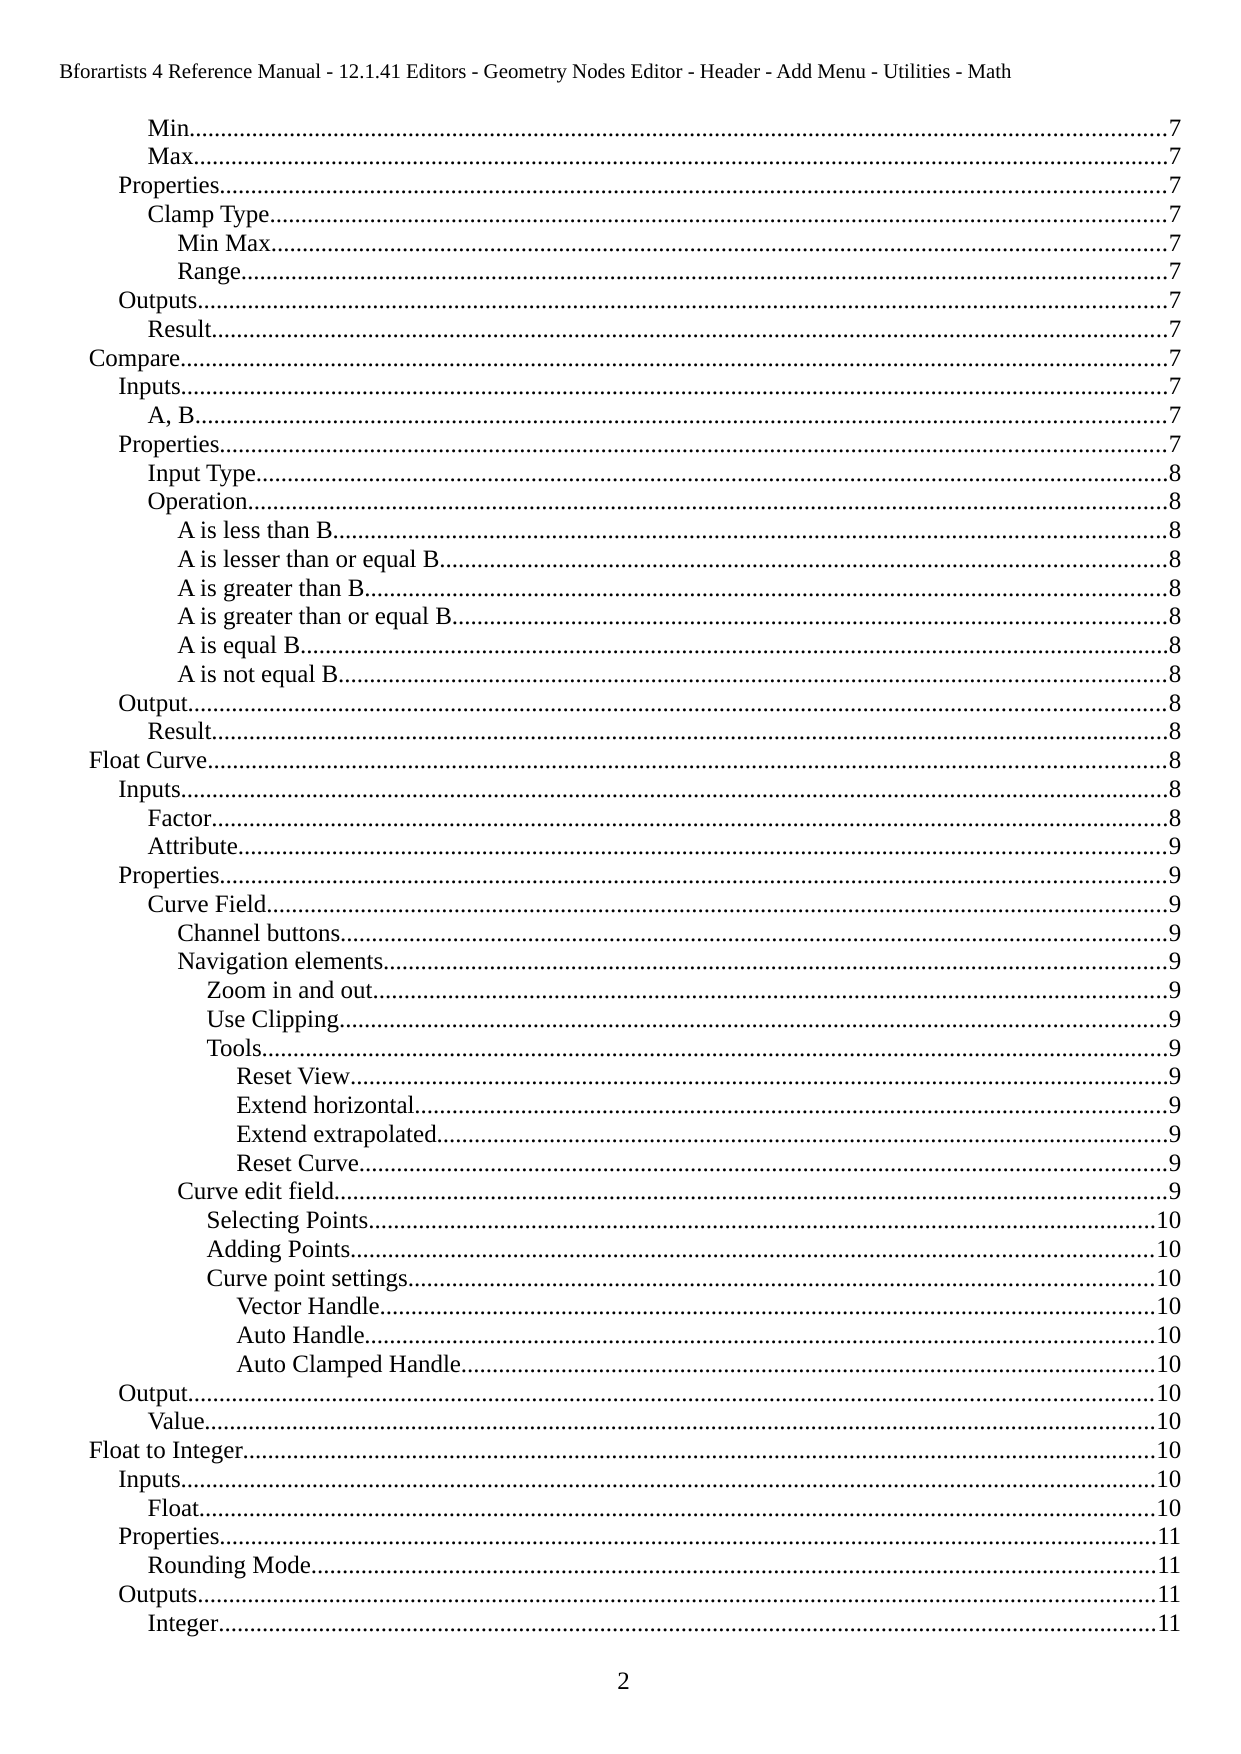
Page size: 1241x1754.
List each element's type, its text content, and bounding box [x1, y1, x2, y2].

text A is equal B 8 [177, 630, 1181, 659]
text Range 7 [177, 256, 1181, 285]
text Value 10 [147, 1406, 1181, 1435]
text A is lesser than or equal B 8 [177, 544, 1181, 573]
text Curve edit field 9 [177, 1176, 1181, 1205]
text Properties 11 [118, 1521, 1181, 1550]
text Channel buttons 9 [177, 918, 1181, 946]
text A is less than B 8 [177, 515, 1181, 544]
text Operation 8 [147, 486, 1181, 515]
text Tools 9 [206, 1033, 1181, 1061]
text Max 7 [147, 141, 1181, 170]
text Float to Integer 10 [88, 1435, 1181, 1464]
text A is greater than or equal B 8 [177, 601, 1181, 630]
text Compare 7 [88, 343, 1181, 371]
text Properties 7 [118, 429, 1181, 458]
text Float 10 [147, 1493, 1181, 1521]
text Auto Handle 10 [236, 1320, 1181, 1349]
text Clamp Type 7 [147, 199, 1181, 228]
text Vector Handle 10 [236, 1291, 1181, 1320]
text Navigation elements 9 [177, 946, 1181, 975]
text Outputs 7 [118, 285, 1181, 314]
text Inputs 8 [118, 774, 1181, 803]
text Attribute 9 [147, 831, 1181, 860]
text Result 7 [147, 314, 1181, 343]
text Curve Field 9 [147, 889, 1181, 918]
text Outputs 11 [118, 1579, 1181, 1608]
text A is not equal B 8 [177, 659, 1181, 688]
text A is greater than B 8 [177, 573, 1181, 601]
text Selecting Points 10 [206, 1205, 1181, 1234]
text Reset Curve 9 [236, 1148, 1181, 1176]
text A, B 7 [147, 400, 1181, 429]
text Output 10 [118, 1378, 1181, 1406]
text Min 7 [147, 113, 1181, 141]
text Extend horizontal 9 [236, 1090, 1181, 1119]
text Curve point settings 10 [206, 1263, 1181, 1291]
text Input Type 8 [147, 458, 1181, 486]
text Integer 11 [147, 1608, 1181, 1636]
text Factor 8 [147, 803, 1181, 831]
text Min Max 7 [177, 228, 1181, 256]
text Properties 7 [118, 170, 1181, 199]
text Rounding Mode 11 [147, 1550, 1181, 1579]
text Reset View 9 [236, 1061, 1181, 1090]
text Properties 9 [118, 860, 1181, 889]
text Inputs 7 [118, 371, 1181, 400]
text Inputs 10 [118, 1464, 1181, 1493]
text Zoom in and out 9 [206, 975, 1181, 1004]
text Output 8 [118, 688, 1181, 716]
text Use Clipping 9 [206, 1004, 1181, 1033]
text Auto Clamped Handle 10 [236, 1349, 1181, 1378]
text Float Curve 8 [88, 745, 1181, 774]
text Result 8 [147, 716, 1181, 745]
text Adding Points 10 [206, 1234, 1181, 1263]
text Extend extrapolated 9 [236, 1119, 1181, 1148]
